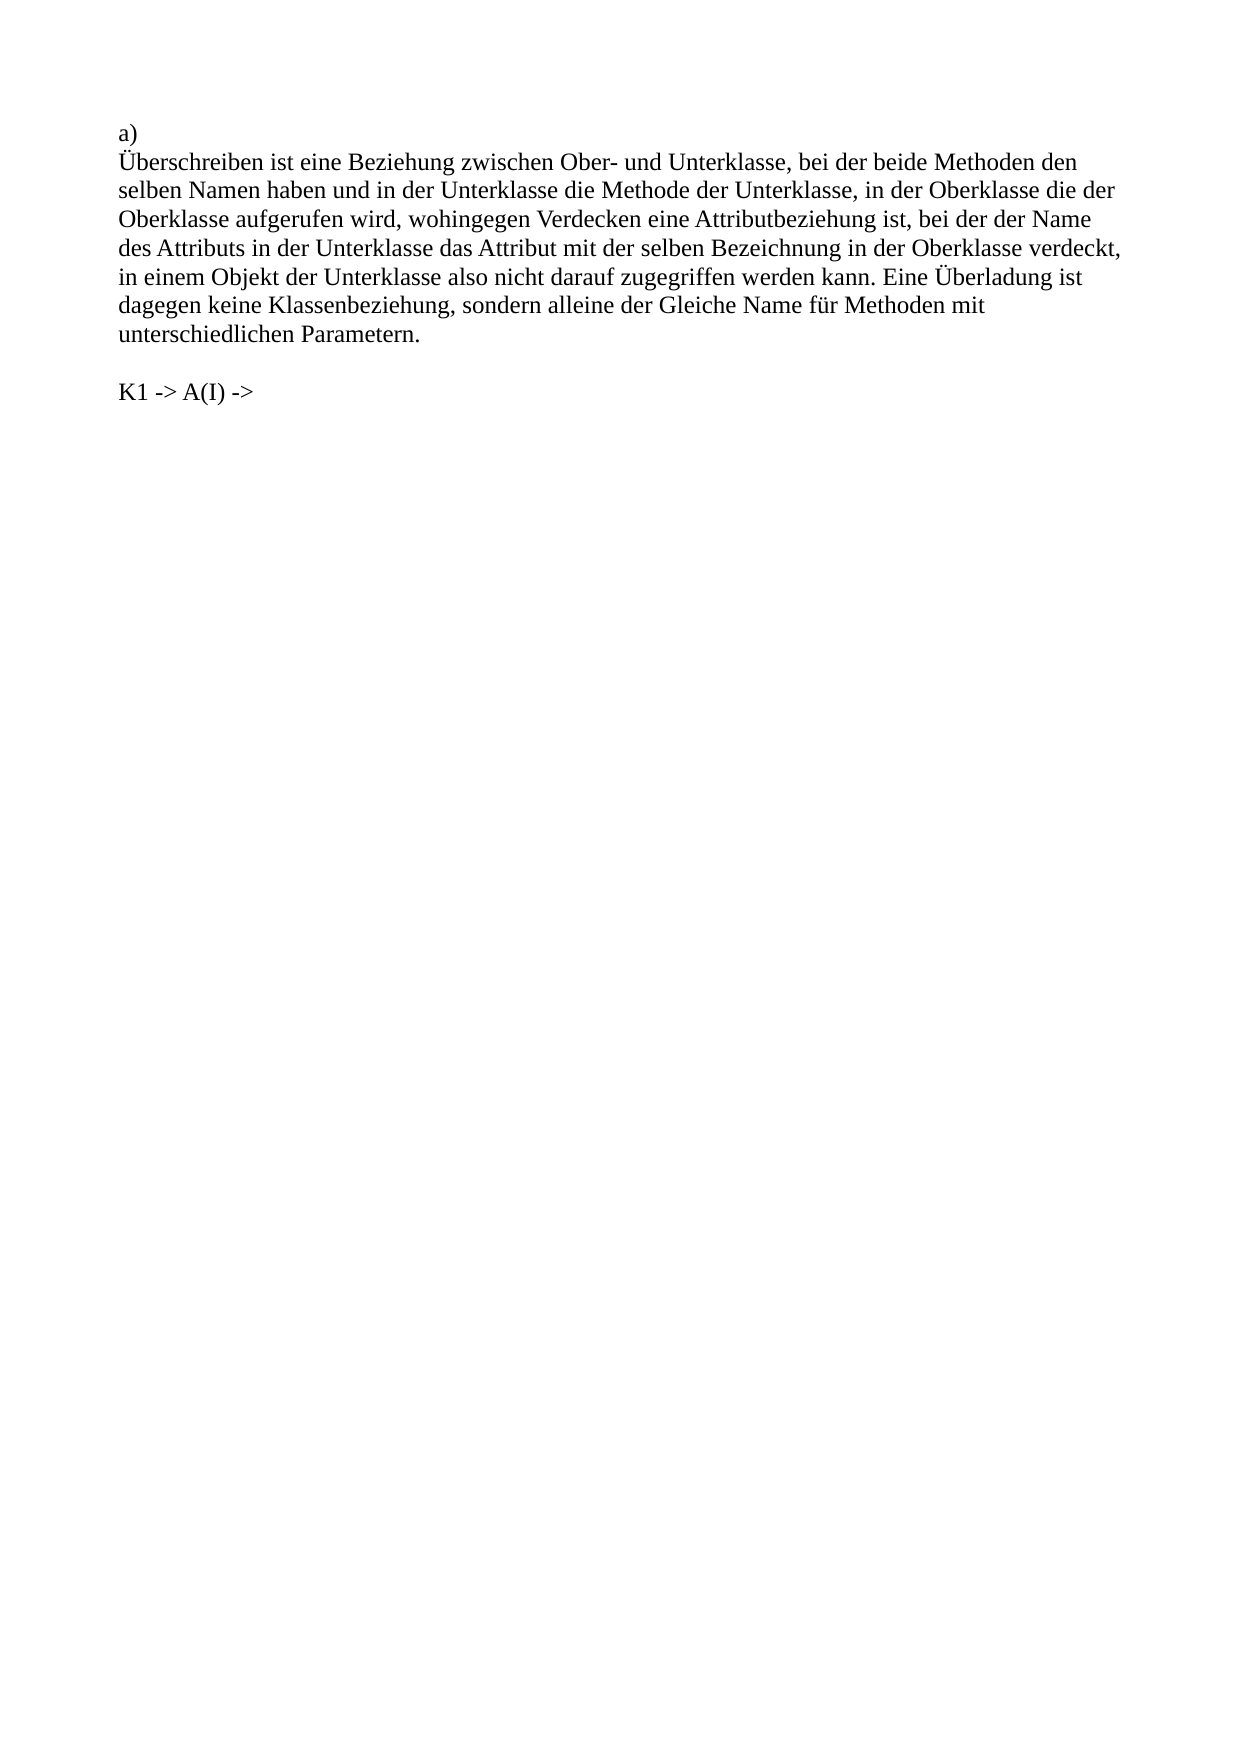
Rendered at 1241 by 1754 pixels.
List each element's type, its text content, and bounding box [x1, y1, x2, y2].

text a) [118, 118, 1122, 147]
text Überschreiben ist eine Beziehung zwischen Ober- und Unterklasse, bei der beide Methoden den selben Namen haben und in der Unterklasse die Methode der Unterklasse, in der Oberklasse die der Oberklasse aufgerufen wird, wohingegen Verdecken eine Attributbeziehung ist, bei der der Name des Attributs in der Unterklasse das Attribut mit der selben Bezeichnung in der Oberklasse verdeckt, in einem Objekt der Unterklasse also nicht darauf zugegriffen werden kann. Eine Überladung ist dagegen keine Klassenbeziehung, sondern alleine der Gleiche Name für Methoden mit unterschiedlichen Parametern. [118, 147, 1122, 348]
text K1 -> A(I) -> [118, 377, 1122, 406]
